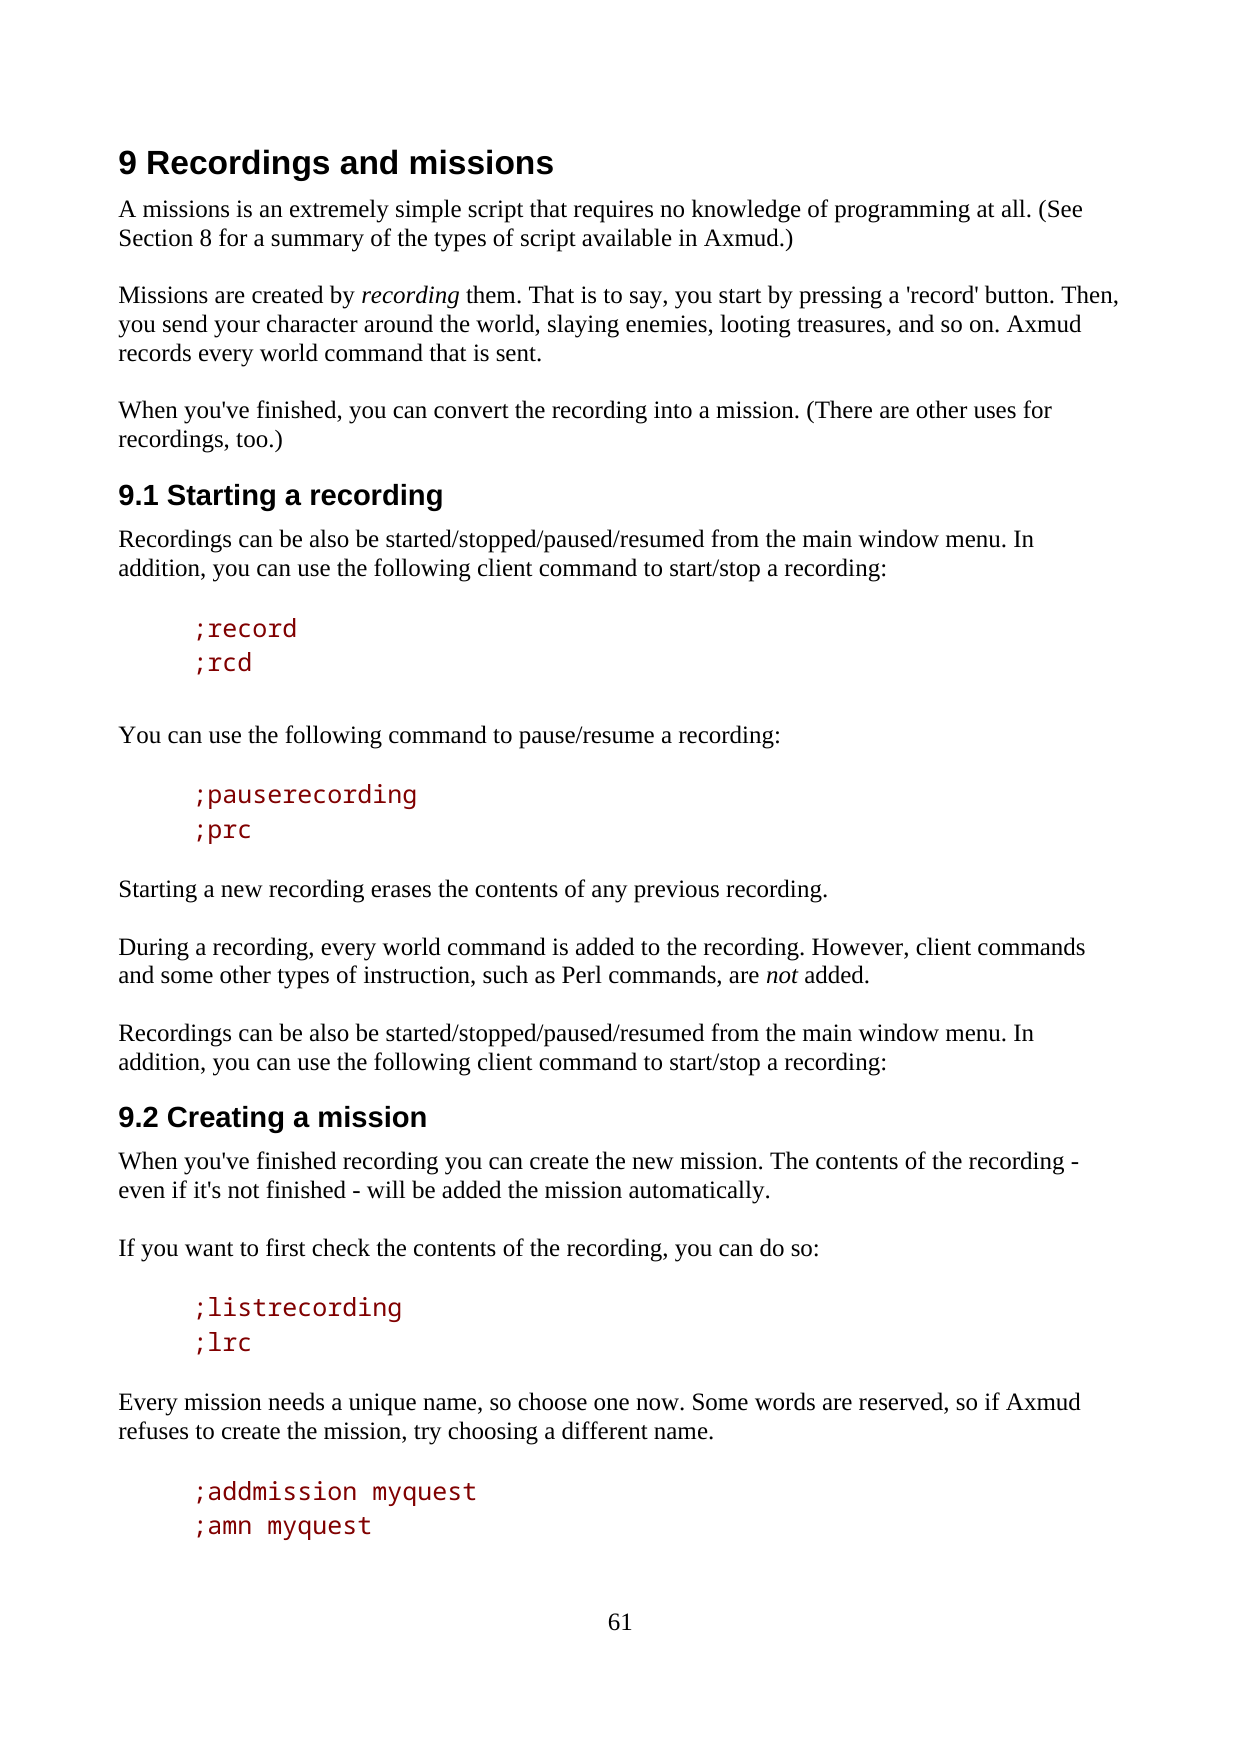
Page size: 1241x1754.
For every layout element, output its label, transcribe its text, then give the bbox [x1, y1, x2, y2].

text ;rcd [118, 644, 1122, 678]
text When you've finished, you can convert the recording into a mission. (There are other uses for recordings, too.) [118, 396, 1122, 453]
text ;pauserecording [118, 777, 1122, 811]
text During a recording, every world command is added to the recording. However, client commands and some other types of instruction, such as Perl commands, are not added. [118, 932, 1122, 989]
subtitle 9 Recordings and missions [118, 143, 1122, 182]
text Recordings can be also be started/stopped/paused/resumed from the main window menu. In addition, you can use the following client command to start/stop a recording: [118, 1018, 1122, 1075]
text ;prc [118, 811, 1122, 845]
text Missions are created by recording them. That is to say, you start by pressing a 'record' button. Then, you send your character around the world, slaying enemies, looting treasures, and so on. Axmud records every world command that is sent. [118, 281, 1122, 367]
text Starting a new recording erases the contents of any previous recording. [118, 874, 1122, 903]
text A missions is an extremely simple script that requires no knowledge of programming at all. (See Section 8 for a summary of the types of script available in Axmud.) [118, 194, 1122, 252]
text Recordings can be also be started/stopped/paused/resumed from the main window menu. In addition, you can use the following client command to start/stop a recording: [118, 524, 1122, 582]
text ;addmission myquest [118, 1473, 1122, 1507]
text ;amn myquest [118, 1507, 1122, 1541]
text When you've finished recording you can create the new mission. The contents of the recording - even if it's not finished - will be added the mission automatically. [118, 1146, 1122, 1204]
text You can use the following command to pause/resume a recording: [118, 720, 1122, 748]
text ;listrecording [118, 1290, 1122, 1324]
text ;record [118, 610, 1122, 644]
text Every mission needs a unique name, so choose one now. Some words are reserved, so if Axmud refuses to create the mission, try choosing a different name. [118, 1387, 1122, 1444]
subtitle 9.2 Creating a mission [118, 1100, 1122, 1134]
text If you want to first check the contents of the recording, you can do so: [118, 1233, 1122, 1261]
subtitle 9.1 Starting a recording [118, 478, 1122, 512]
text ;lrc [118, 1324, 1122, 1358]
